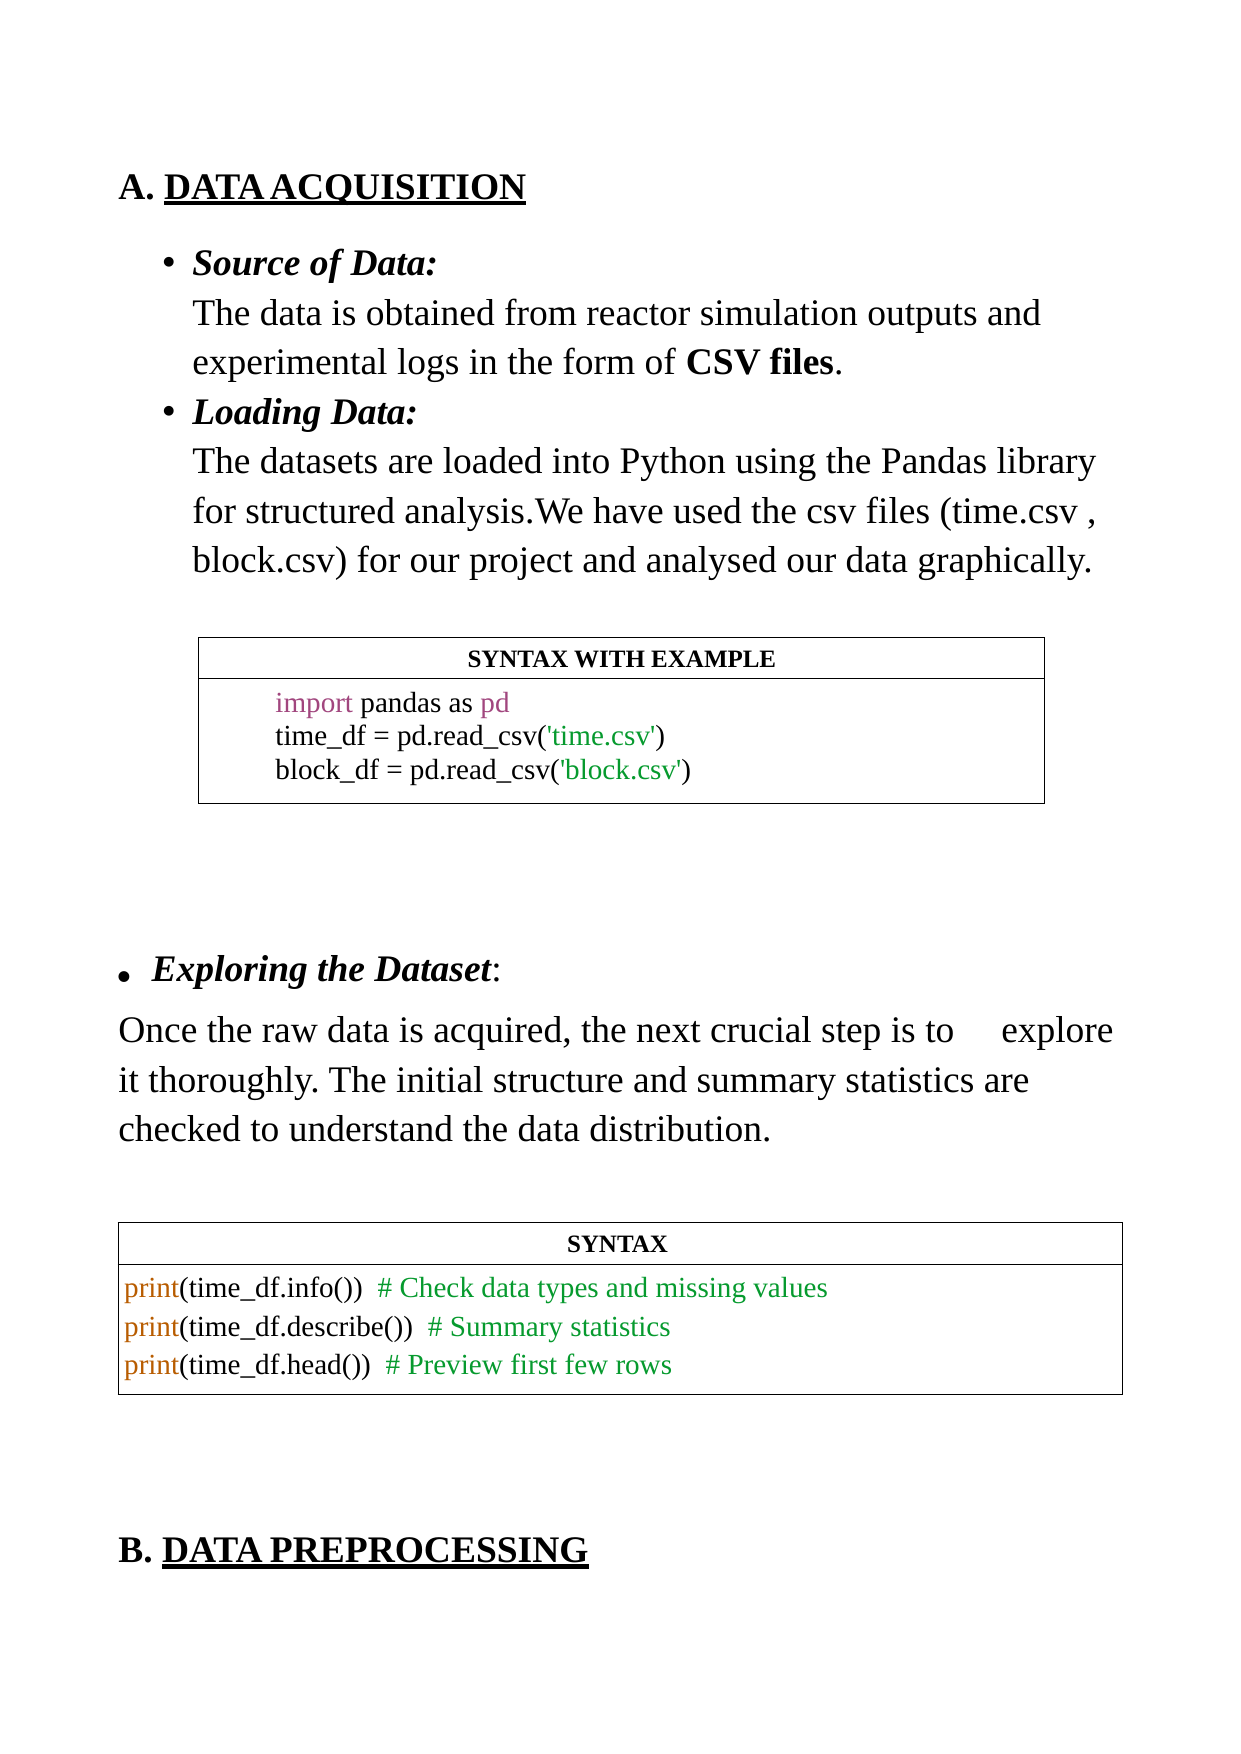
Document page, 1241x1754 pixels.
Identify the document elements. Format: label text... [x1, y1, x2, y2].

list Loading Data: [162, 389, 1123, 432]
list Source of Data: [162, 240, 1123, 283]
table_cell import pandas as pd time_df = pd.read_csv('time.csv') block_df = pd.read_csv('block.csv') [199, 679, 1044, 803]
table_header SYNTAX WITH EXAMPLE [199, 638, 1044, 678]
table_header SYNTAX [119, 1223, 1122, 1263]
text . Exploring the Dataset: [118, 919, 1123, 996]
list The datasets are loaded into Python using the Pandas library for structured analysis.We have used the csv files (time.csv , block.csv) for our project and analysed our data graphically. [162, 439, 1123, 581]
list The data is obtained from reactor simulation outputs and experimental logs in the form of CSV files. [162, 290, 1123, 383]
text B. DATA PREPROCESSING [118, 1527, 1123, 1570]
text Once the raw data is acquired, the next crucial step is to explore it thoroughly. The initial structure and summary statistics are checked to understand the data distribution. [118, 1007, 1123, 1150]
table_cell print(time_df.info()) # Check data types and missing values print(time_df.describe()) # Summary statistics print(time_df.head()) # Preview first few rows [119, 1265, 1122, 1394]
text A. DATA ACQUISITION [118, 164, 1123, 207]
